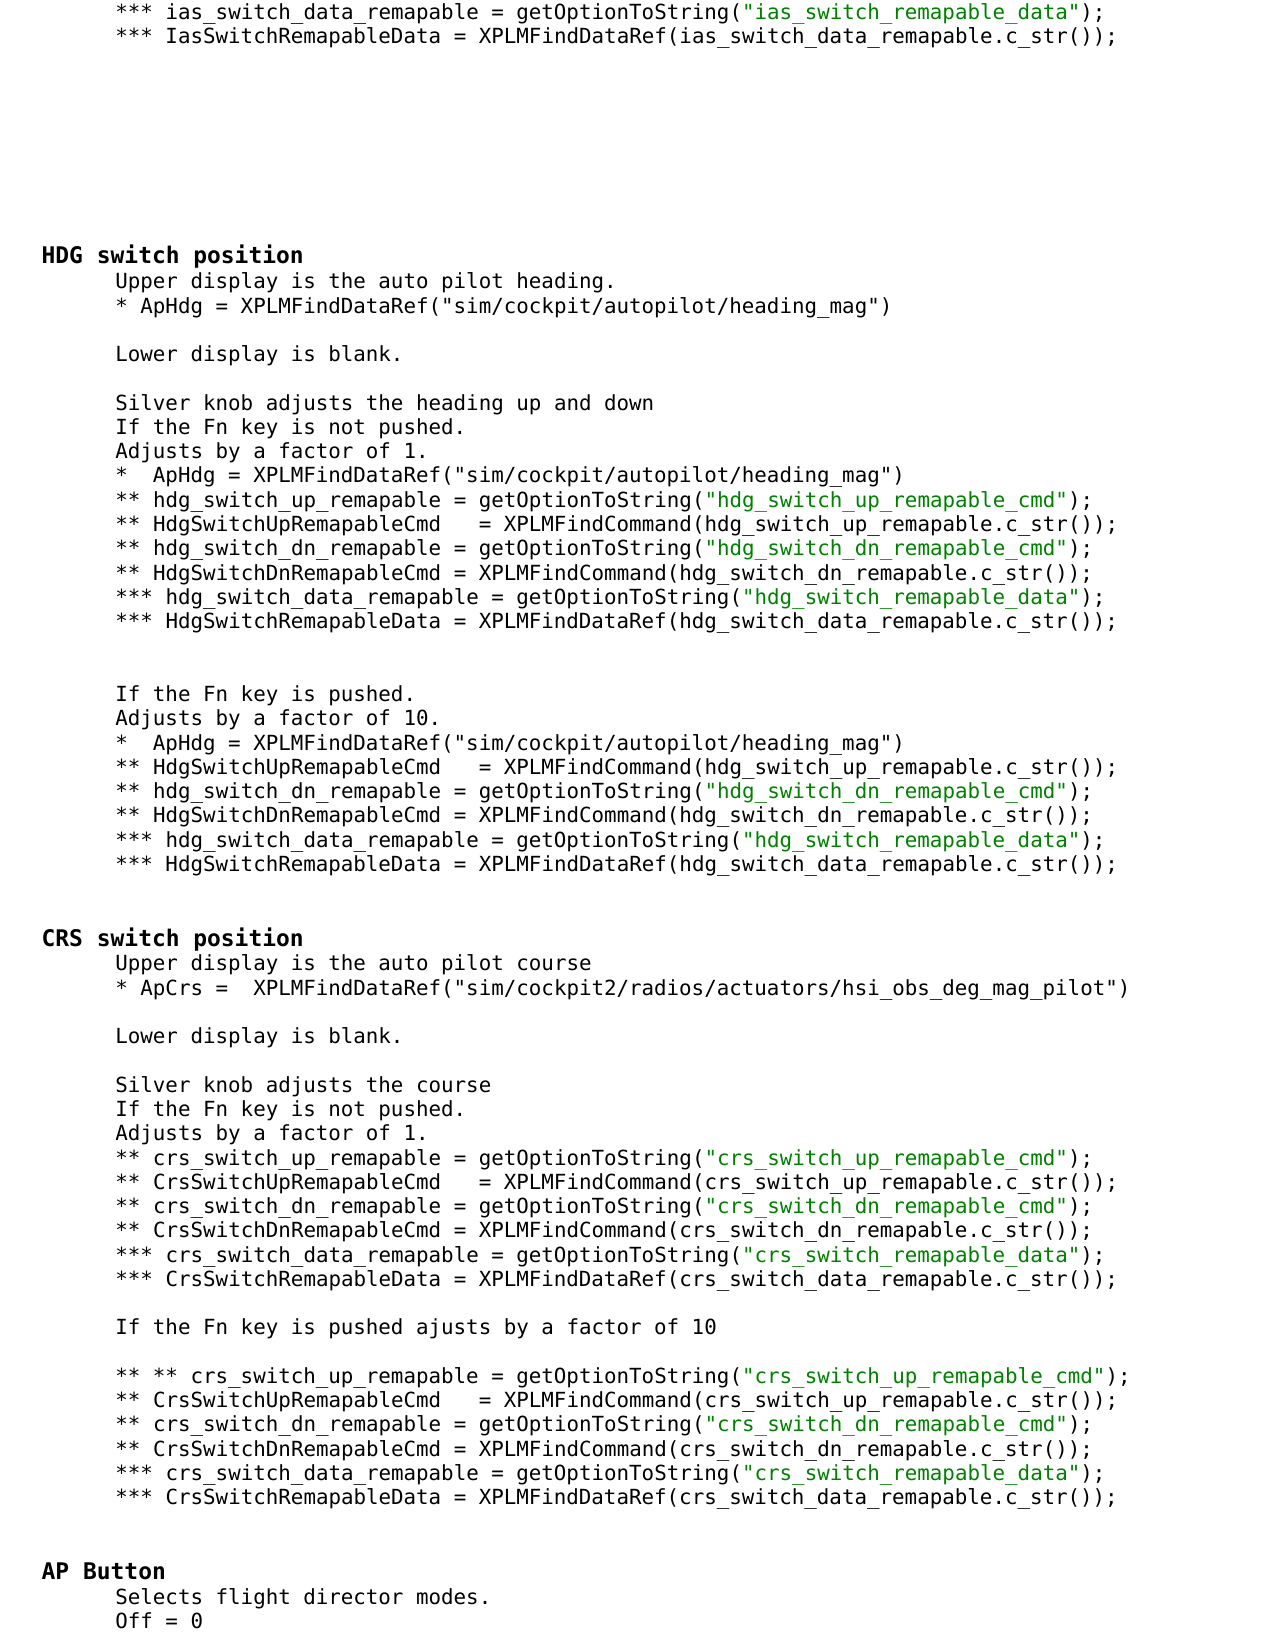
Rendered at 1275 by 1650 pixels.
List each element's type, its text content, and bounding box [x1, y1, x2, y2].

text *** ias_switch_data_remapable = getOptionToString("ias_switch_remapable_data"); [41, 0, 1234, 24]
text ** crs_switch_dn_remapable = getOptionToString("crs_switch_dn_remapable_cmd"); [41, 1194, 1234, 1218]
text Selects flight director modes. [41, 1585, 1234, 1609]
text ** HdgSwitchDnRemapableCmd = XPLMFindCommand(hdg_switch_dn_remapable.c_str()); [41, 803, 1234, 828]
text ** hdg_switch_dn_remapable = getOptionToString("hdg_switch_dn_remapable_cmd"); [41, 779, 1234, 803]
text *** HdgSwitchRemapableData = XPLMFindDataRef(hdg_switch_data_remapable.c_str()); [41, 609, 1234, 633]
text ** CrsSwitchUpRemapableCmd = XPLMFindCommand(crs_switch_up_remapable.c_str()); [41, 1170, 1234, 1194]
text Silver knob adjusts the course [41, 1073, 1234, 1097]
text *** hdg_switch_data_remapable = getOptionToString("hdg_switch_remapable_data"); [41, 828, 1234, 852]
text * ApHdg = XPLMFindDataRef("sim/cockpit/autopilot/heading_mag") [41, 463, 1234, 488]
text *** CrsSwitchRemapableData = XPLMFindDataRef(crs_switch_data_remapable.c_str()); [41, 1485, 1234, 1509]
text ** CrsSwitchDnRemapableCmd = XPLMFindCommand(crs_switch_dn_remapable.c_str()); [41, 1437, 1234, 1461]
text If the Fn key is not pushed. [41, 1097, 1234, 1121]
text Lower display is blank. [41, 342, 1234, 366]
text Adjusts by a factor of 1. [41, 439, 1234, 463]
text HDG switch position [41, 243, 1234, 269]
text ** ** crs_switch_up_remapable = getOptionToString("crs_switch_up_remapable_cmd"); [41, 1364, 1234, 1388]
text * ApHdg = XPLMFindDataRef("sim/cockpit/autopilot/heading_mag") [41, 294, 1234, 318]
text Silver knob adjusts the heading up and down [41, 391, 1234, 415]
text Off = 0 [41, 1609, 1234, 1633]
text Upper display is the auto pilot heading. [41, 269, 1234, 294]
text *** CrsSwitchRemapableData = XPLMFindDataRef(crs_switch_data_remapable.c_str()); [41, 1267, 1234, 1291]
text ** HdgSwitchUpRemapableCmd = XPLMFindCommand(hdg_switch_up_remapable.c_str()); [41, 512, 1234, 536]
text ** CrsSwitchUpRemapableCmd = XPLMFindCommand(crs_switch_up_remapable.c_str()); [41, 1388, 1234, 1412]
text If the Fn key is pushed ajusts by a factor of 10 [41, 1315, 1234, 1340]
text CRS switch position [41, 925, 1234, 951]
text ** hdg_switch_dn_remapable = getOptionToString("hdg_switch_dn_remapable_cmd"); [41, 536, 1234, 561]
text Lower display is blank. [41, 1024, 1234, 1048]
text Adjusts by a factor of 1. [41, 1121, 1234, 1146]
text ** HdgSwitchDnRemapableCmd = XPLMFindCommand(hdg_switch_dn_remapable.c_str()); [41, 561, 1234, 585]
text *** IasSwitchRemapableData = XPLMFindDataRef(ias_switch_data_remapable.c_str()); [41, 24, 1234, 48]
text Adjusts by a factor of 10. [41, 706, 1234, 731]
text ** CrsSwitchDnRemapableCmd = XPLMFindCommand(crs_switch_dn_remapable.c_str()); [41, 1218, 1234, 1243]
text * ApHdg = XPLMFindDataRef("sim/cockpit/autopilot/heading_mag") [41, 731, 1234, 755]
text ** crs_switch_up_remapable = getOptionToString("crs_switch_up_remapable_cmd"); [41, 1146, 1234, 1170]
text *** HdgSwitchRemapableData = XPLMFindDataRef(hdg_switch_data_remapable.c_str()); [41, 852, 1234, 876]
text *** crs_switch_data_remapable = getOptionToString("crs_switch_remapable_data"); [41, 1243, 1234, 1267]
text If the Fn key is pushed. [41, 682, 1234, 706]
text *** crs_switch_data_remapable = getOptionToString("crs_switch_remapable_data"); [41, 1461, 1234, 1485]
text If the Fn key is not pushed. [41, 415, 1234, 439]
text ** hdg_switch_up_remapable = getOptionToString("hdg_switch_up_remapable_cmd"); [41, 488, 1234, 512]
text *** hdg_switch_data_remapable = getOptionToString("hdg_switch_remapable_data"); [41, 585, 1234, 609]
text * ApCrs = XPLMFindDataRef("sim/cockpit2/radios/actuators/hsi_obs_deg_mag_pilot") [41, 976, 1234, 1000]
text AP Button [41, 1558, 1234, 1585]
text Upper display is the auto pilot course [41, 951, 1234, 976]
text ** HdgSwitchUpRemapableCmd = XPLMFindCommand(hdg_switch_up_remapable.c_str()); [41, 755, 1234, 779]
text ** crs_switch_dn_remapable = getOptionToString("crs_switch_dn_remapable_cmd"); [41, 1412, 1234, 1437]
